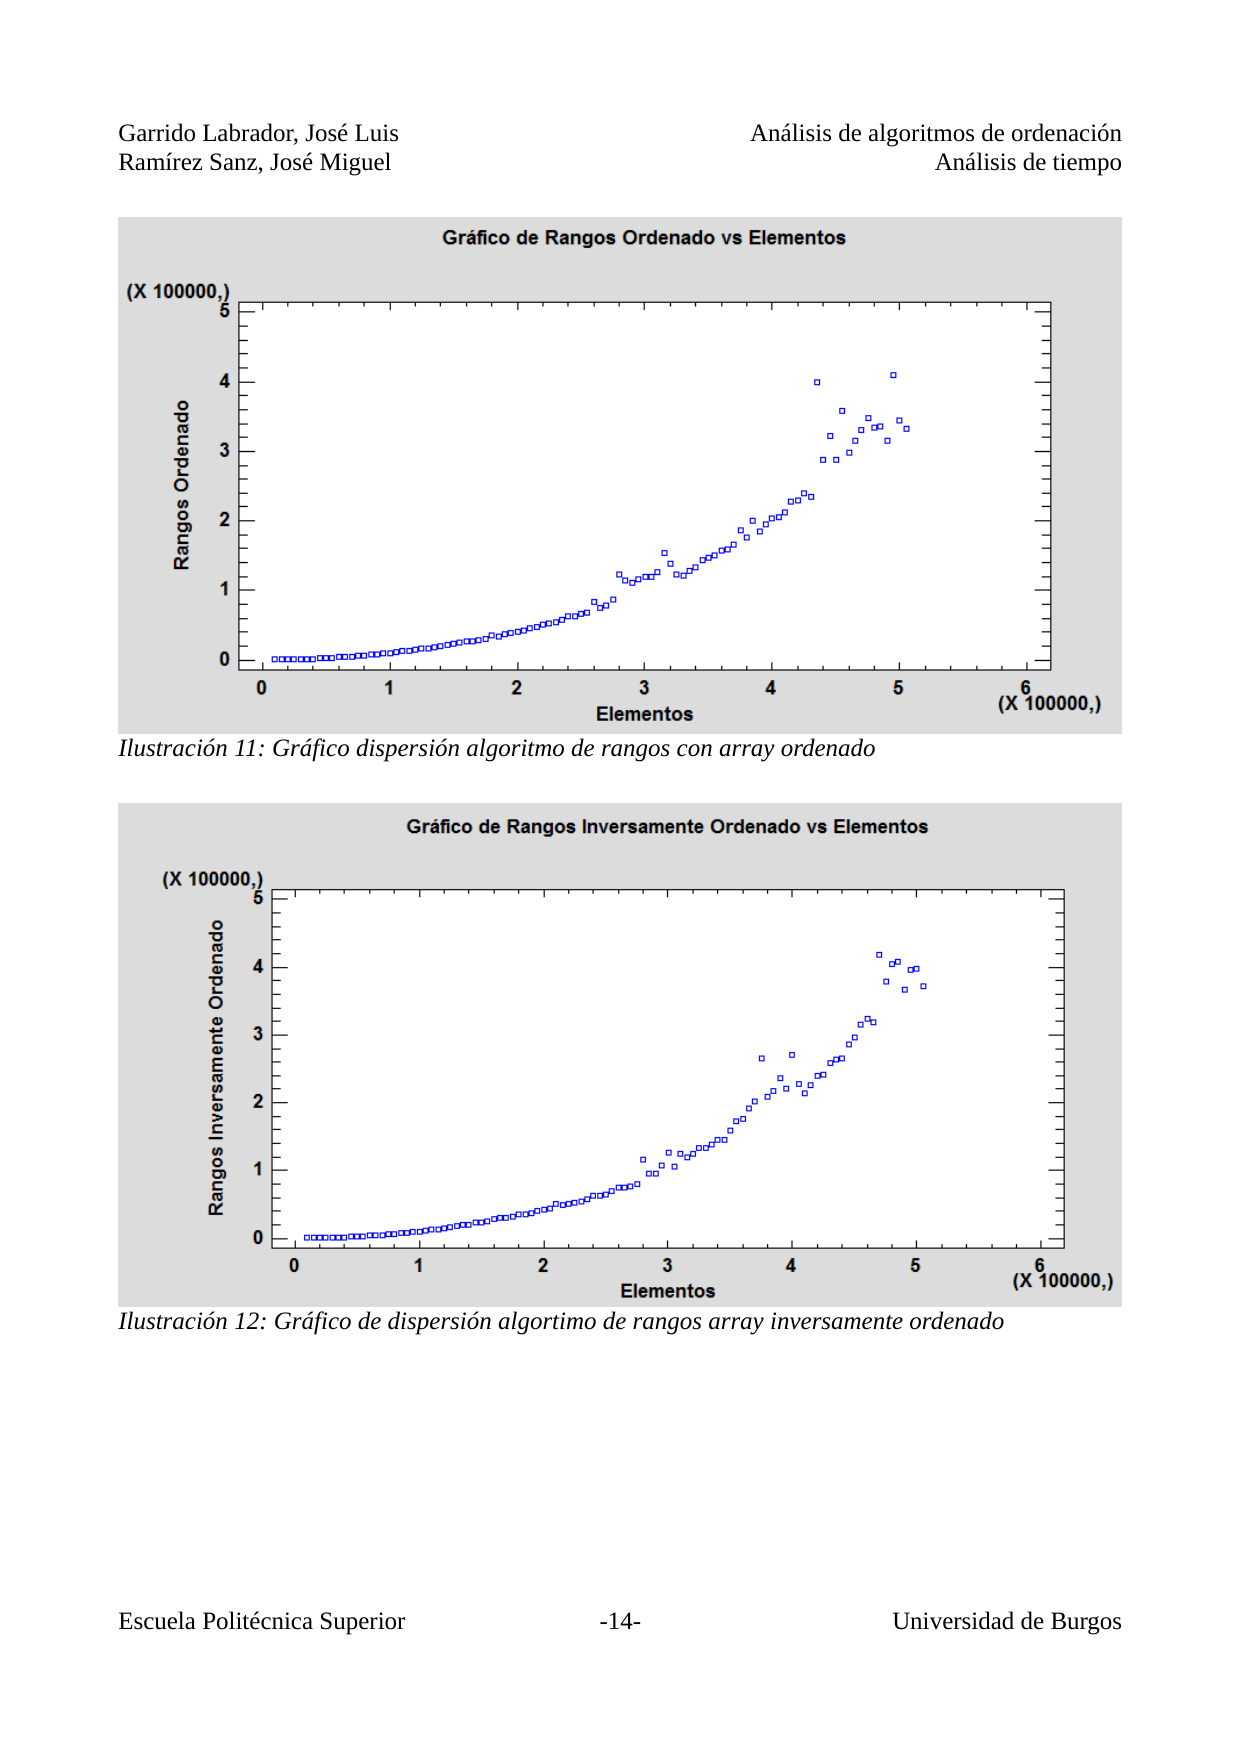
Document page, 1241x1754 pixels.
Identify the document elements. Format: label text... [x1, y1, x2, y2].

text Ilustración 11: Gráfico dispersión algoritmo de rangos con array ordenado [118, 734, 1122, 762]
text Ilustración 12: Gráfico de dispersión algortimo de rangos array inversamente ordenado [118, 1307, 1122, 1335]
picture [118, 217, 1123, 734]
picture [118, 803, 1123, 1307]
